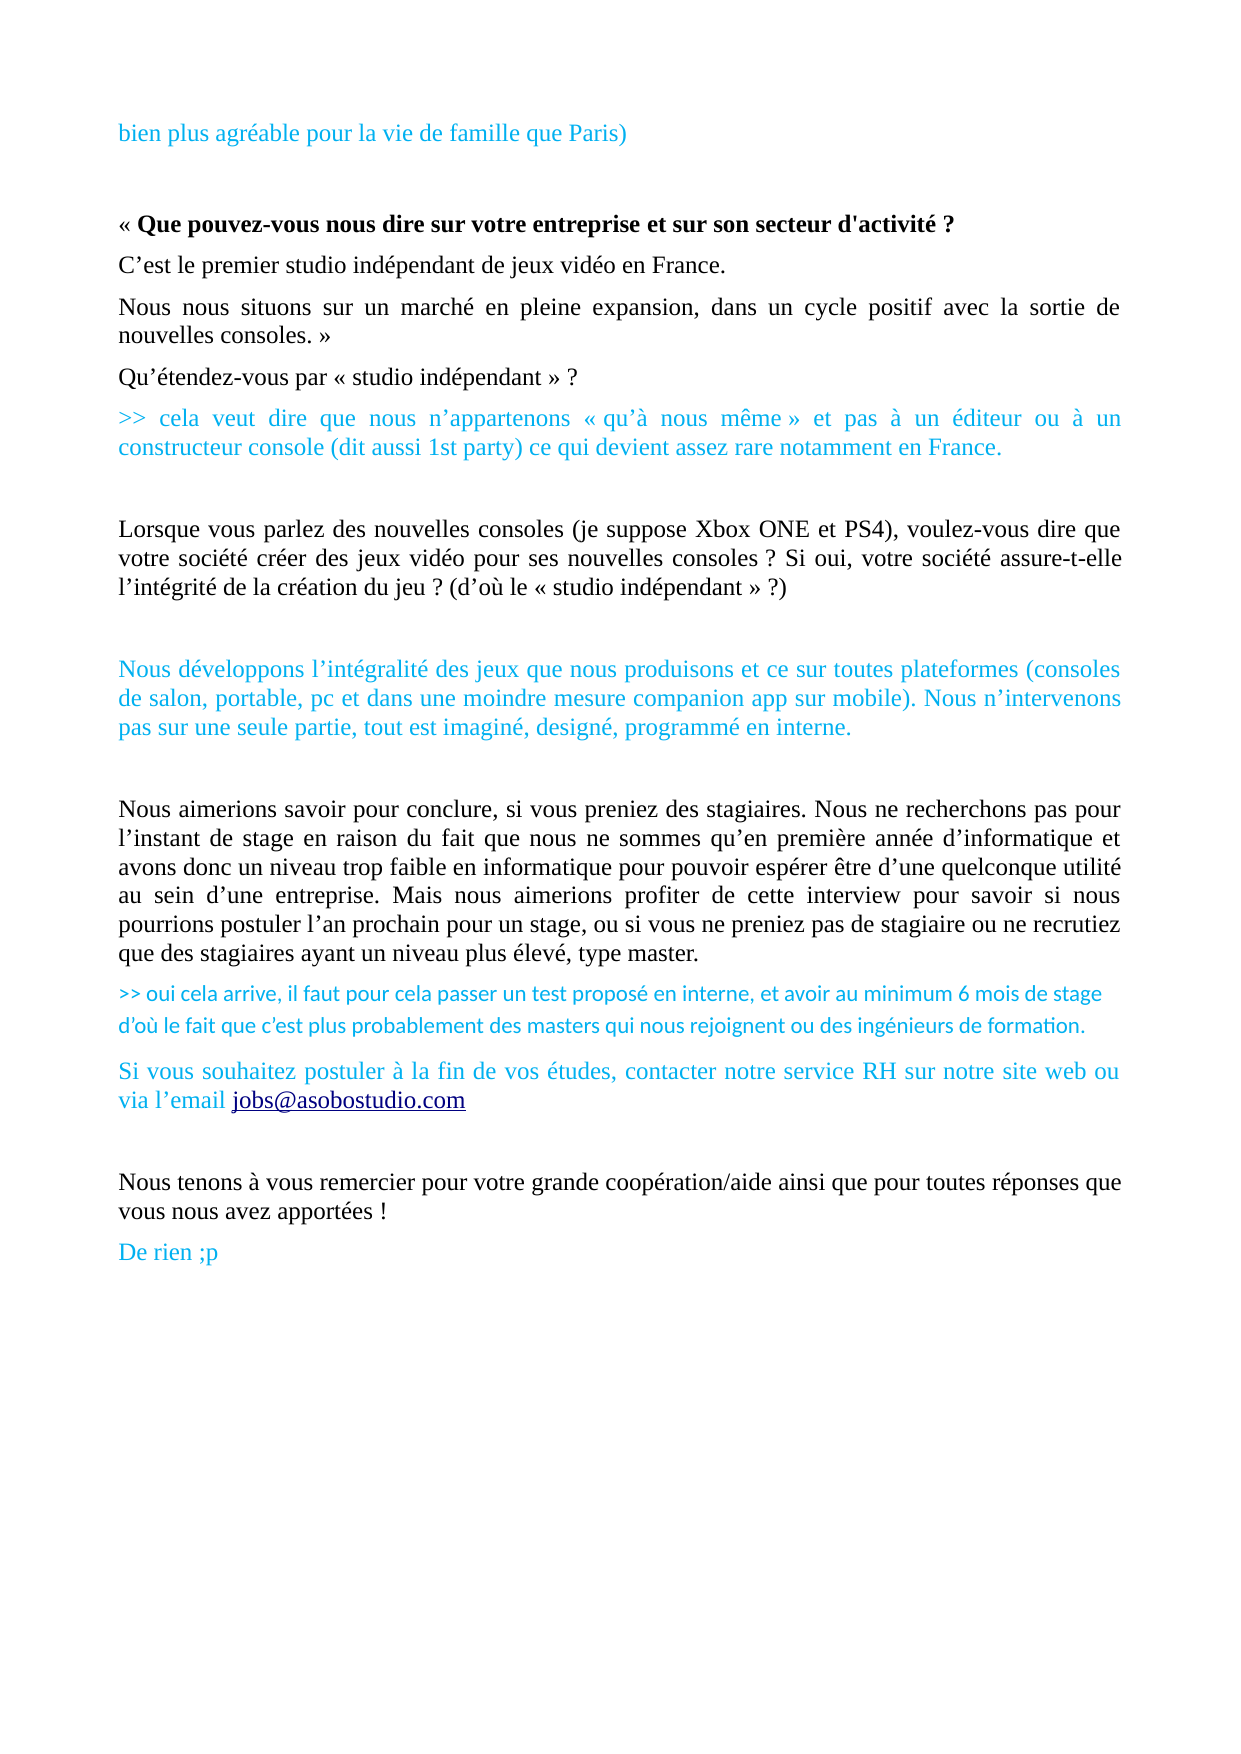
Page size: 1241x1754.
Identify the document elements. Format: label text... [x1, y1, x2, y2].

text Nous aimerions savoir pour conclure, si vous preniez des stagiaires. Nous ne recherchons pas pour l’instant de stage en raison du fait que nous ne sommes qu’en première année d’informatique et avons donc un niveau trop faible en informatique pour pouvoir espérer être d’une quelconque utilité au sein d’une entreprise. Mais nous aimerions profiter de cette interview pour savoir si nous pourrions postuler l’an prochain pour un stage, ou si vous ne preniez pas de stagiaire ou ne recrutiez que des stagiaires ayant un niveau plus élevé, type master. [118, 794, 1122, 967]
text bien plus agréable pour la vie de famille que Paris) [118, 118, 1122, 147]
text C’est le premier studio indépendant de jeux vidéo en France. [118, 250, 1122, 279]
text >> oui cela arrive, il faut pour cela passer un test proposé en interne, et avoir au minimum 6 mois de stage d’où le fait que c’est plus probablement des masters qui nous rejoignent ou des ingénieurs de formation. [118, 979, 1122, 1039]
text Qu’étendez-vous par « studio indépendant » ? [118, 362, 1122, 390]
text Nous nous situons sur un marché en pleine expansion, dans un cycle positif avec la sortie de nouvelles consoles. » [118, 292, 1122, 349]
text Lorsque vous parlez des nouvelles consoles (je suppose Xbox ONE et PS4), voulez-vous dire que votre société créer des jeux vidéo pour ses nouvelles consoles ? Si oui, votre société assure-t-elle l’intégrité de la création du jeu ? (d’où le « studio indépendant » ?) [118, 514, 1122, 600]
text Si vous souhaitez postuler à la fin de vos études, contacter notre service RH sur notre site web ou via l’email jobs@asobostudio.com [118, 1056, 1122, 1113]
text Nous développons l’intégralité des jeux que nous produisons et ce sur toutes plateformes (consoles de salon, portable, pc et dans une moindre mesure companion app sur mobile). Nous n’intervenons pas sur une seule partie, tout est imaginé, designé, programmé en interne. [118, 654, 1122, 740]
text >> cela veut dire que nous n’appartenons « qu’à nous même » et pas à un éditeur ou à un constructeur console (dit aussi 1st party) ce qui devient assez rare notamment en France. [118, 403, 1122, 460]
text « Que pouvez-vous nous dire sur votre entreprise et sur son secteur d'activité ? [118, 209, 1122, 238]
text De rien ;p [118, 1237, 1122, 1266]
text Nous tenons à vous remercier pour votre grande coopération/aide ainsi que pour toutes réponses que vous nous avez apportées ! [118, 1167, 1122, 1225]
